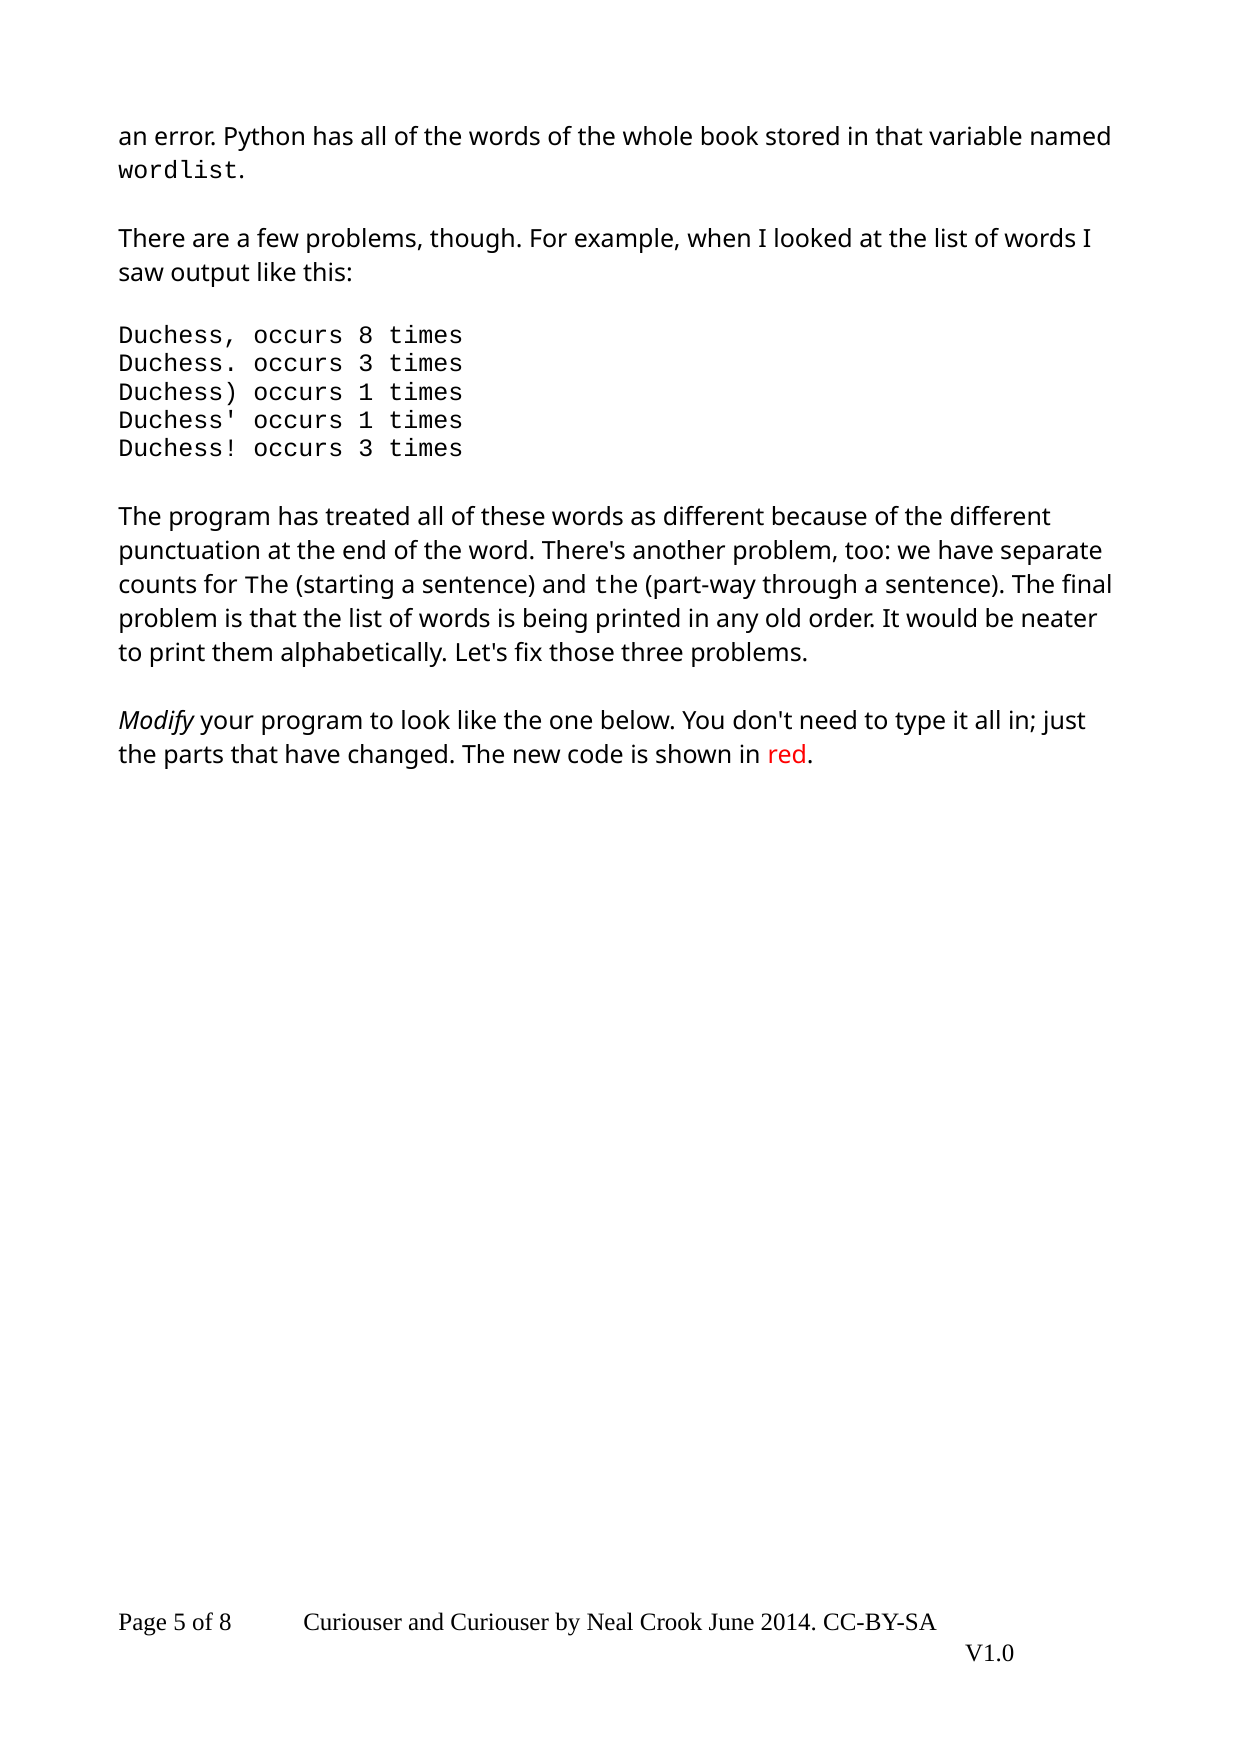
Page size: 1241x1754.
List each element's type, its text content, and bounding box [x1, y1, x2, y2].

text an error. Python has all of the words of the whole book stored in that variable named wordlist. [118, 118, 1122, 186]
text The program has treated all of these words as different because of the different punctuation at the end of the word. There's another problem, too: we have separate counts for The (starting a sentence) and the (part-way through a sentence). The final problem is that the list of words is being printed in any old order. It would be neater to print them alphabetically. Let's fix those three problems. [118, 498, 1122, 669]
text Duchess, occurs 8 times [118, 323, 1122, 351]
text Duchess' occurs 1 times [118, 408, 1122, 436]
text Duchess. occurs 3 times [118, 351, 1122, 379]
text Duchess! occurs 3 times [118, 436, 1122, 464]
text There are a few problems, though. For example, when I looked at the list of words I saw output like this: [118, 221, 1122, 289]
text Duchess) occurs 1 times [118, 379, 1122, 408]
text Modify your program to look like the one below. You don't need to type it all in; just the parts that have changed. The new code is shown in red. [118, 703, 1122, 771]
